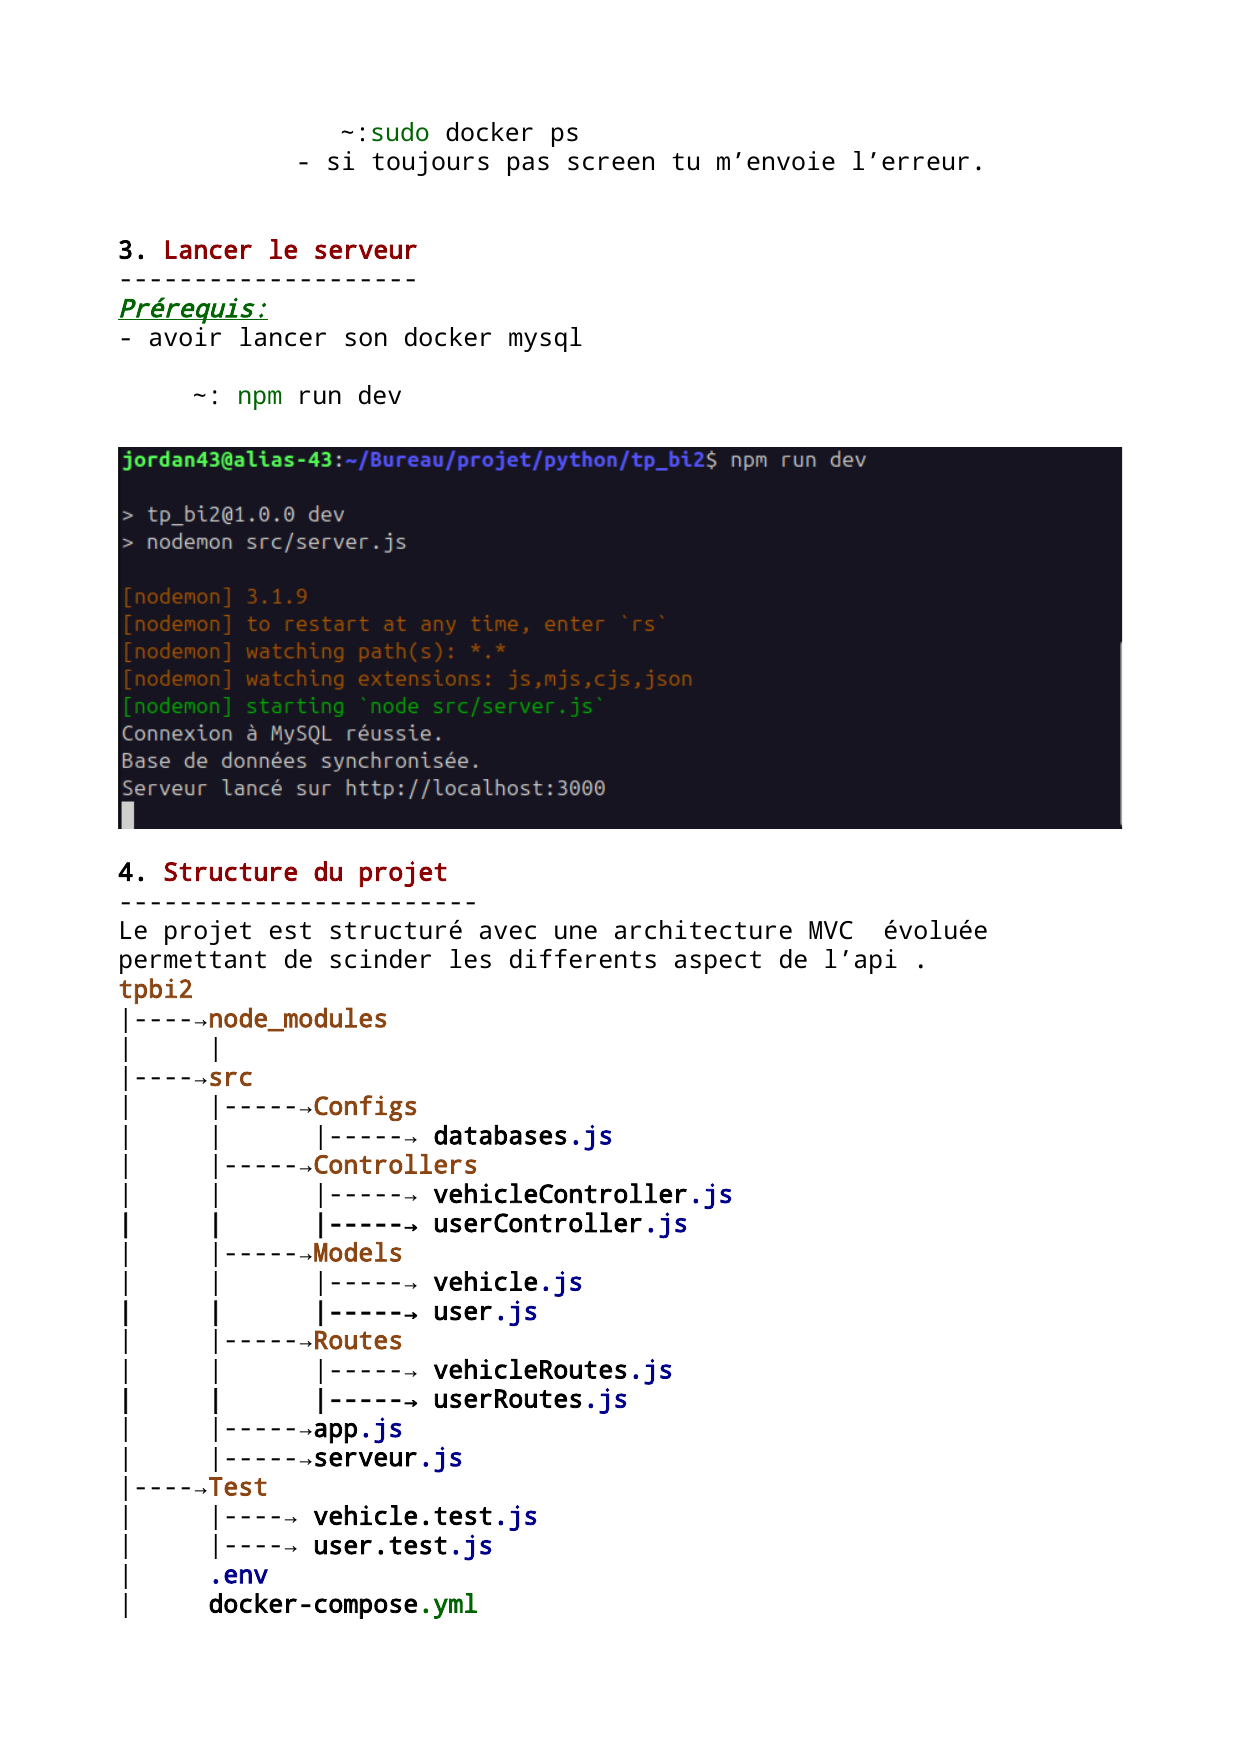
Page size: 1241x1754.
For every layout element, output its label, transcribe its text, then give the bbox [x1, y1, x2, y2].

text 3. Lancer le serveur [118, 235, 1122, 264]
text |----→src [118, 1062, 1122, 1092]
text | .env [118, 1560, 1122, 1589]
text Prérequis: [118, 294, 1122, 323]
text - si toujours pas screen tu m’envoie l’erreur. [118, 147, 1122, 177]
text | |----→ user.test.js [118, 1531, 1122, 1560]
text - avoir lancer son docker mysql [118, 323, 1122, 352]
text | |-----→Models [118, 1238, 1122, 1267]
text | | |-----→ databases.js [118, 1121, 1122, 1150]
text | | |-----→ user.js [118, 1296, 1122, 1326]
text | |-----→serveur.js [118, 1443, 1122, 1472]
text | |-----→Routes [118, 1326, 1122, 1355]
text | |----→ vehicle.test.js [118, 1501, 1122, 1531]
text |----→Test [118, 1472, 1122, 1501]
text | | [118, 1033, 1122, 1062]
text 4. Structure du projet [118, 857, 1122, 887]
text | | |-----→ vehicleController.js [118, 1179, 1122, 1209]
text | | |-----→ userController.js [118, 1209, 1122, 1238]
text | |-----→Controllers [118, 1150, 1122, 1179]
text tpbi2 [118, 974, 1122, 1004]
picture [118, 447, 1123, 829]
text |----→node_modules [118, 1004, 1122, 1033]
text -------------------- [118, 264, 1122, 294]
text | | |-----→ vehicleRoutes.js [118, 1355, 1122, 1384]
text ------------------------ [118, 887, 1122, 916]
text | | |-----→ vehicle.js [118, 1267, 1122, 1296]
text ~:sudo docker ps [118, 118, 1122, 147]
text | docker-compose.yml [118, 1589, 1122, 1618]
text | | |-----→ userRoutes.js [118, 1384, 1122, 1413]
text Le projet est structuré avec une architecture MVC évoluée permettant de scinder les differents aspect de l’api . [118, 916, 1122, 974]
text | |-----→Configs [118, 1092, 1122, 1121]
text ~: npm run dev [118, 382, 1122, 411]
text | |-----→app.js [118, 1413, 1122, 1443]
